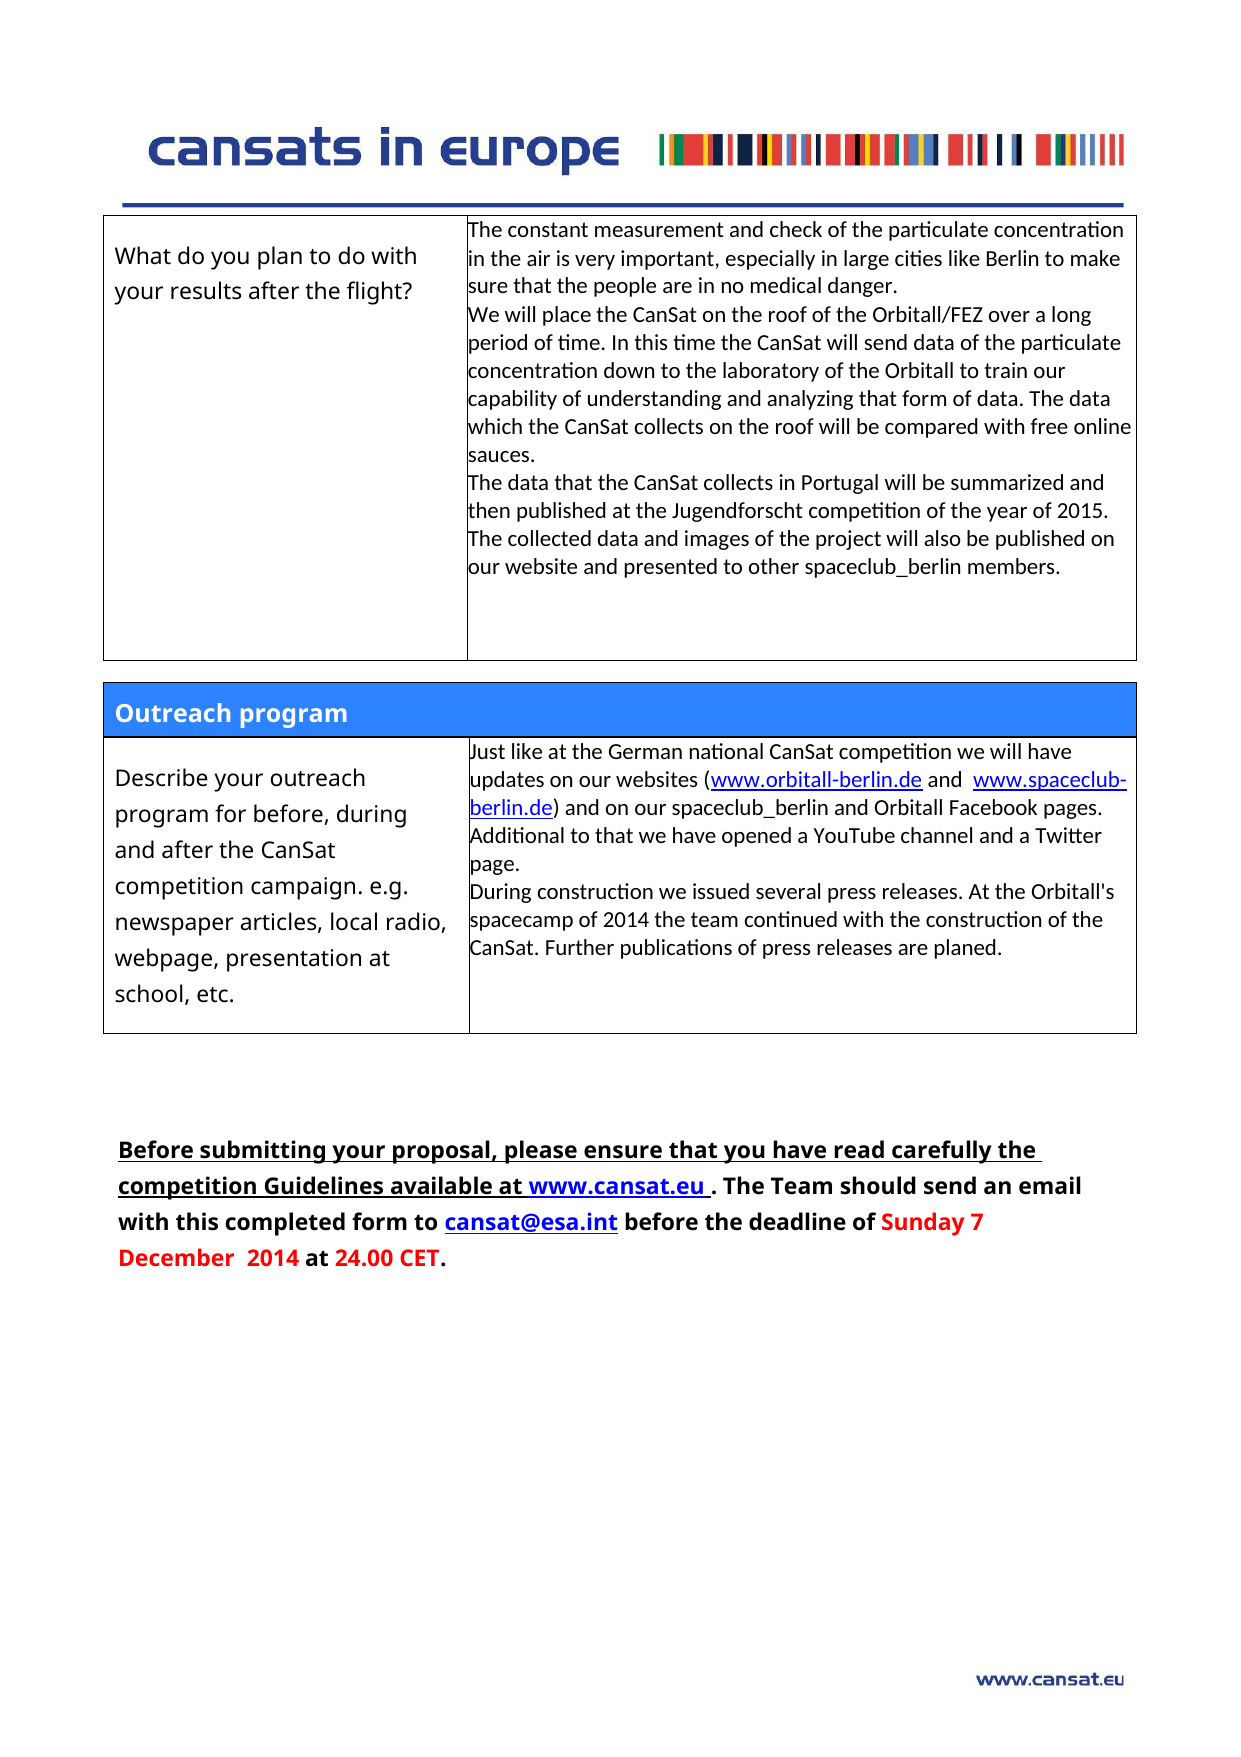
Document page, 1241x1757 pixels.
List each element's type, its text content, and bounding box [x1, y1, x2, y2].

table_cell The constant measurement and check of the particulate concentration in the air is very important, especially in large cities like Berlin to make sure that the people are in no medical danger. We will place the CanSat on the roof of the Orbitall/FEZ over a long period of time. In this time the CanSat will send data of the particulate concentration down to the laboratory of the Orbitall to train our capability of understanding and analyzing that form of data. The data which the CanSat collects on the roof will be compared with free online sauces. The data that the CanSat collects in Portugal will be summarized and then published at the Jugendforscht competition of the year of 2015. The collected data and images of the project will also be published on our website and presented to other spaceclub_berlin members. [468, 216, 1136, 659]
table_header Outreach program [104, 683, 1136, 736]
table_cell What do you plan to do with your results after the flight? [104, 216, 467, 659]
picture [970, 1668, 1124, 1692]
text Before submitting your proposal, please ensure that you have read carefully the competition Guidelines available at www.cansat.eu . The Team should send an email with this completed form to cansat@esa.int before the deadline of Sunday 7 December 2014 at 24.00 CET. [118, 1134, 1104, 1273]
table_cell Describe your outreach program for before, during and after the CanSat competition campaign. e.g. newspaper articles, local radio, webpage, presentation at school, etc. [104, 738, 469, 1033]
table_cell Just like at the German national CanSat competition we will have updates on our websites (www.orbitall-berlin.de and www.spaceclub-berlin.de) and on our spaceclub_berlin and Orbitall Facebook pages. Additional to that we have opened a YouTube channel and a Twitter page. During construction we issued several press releases. At the Orbitall's spacecamp of 2014 the team continued with the construction of the CanSat. Further publications of press releases are planed. [470, 738, 1136, 1033]
picture [122, 71, 1124, 215]
